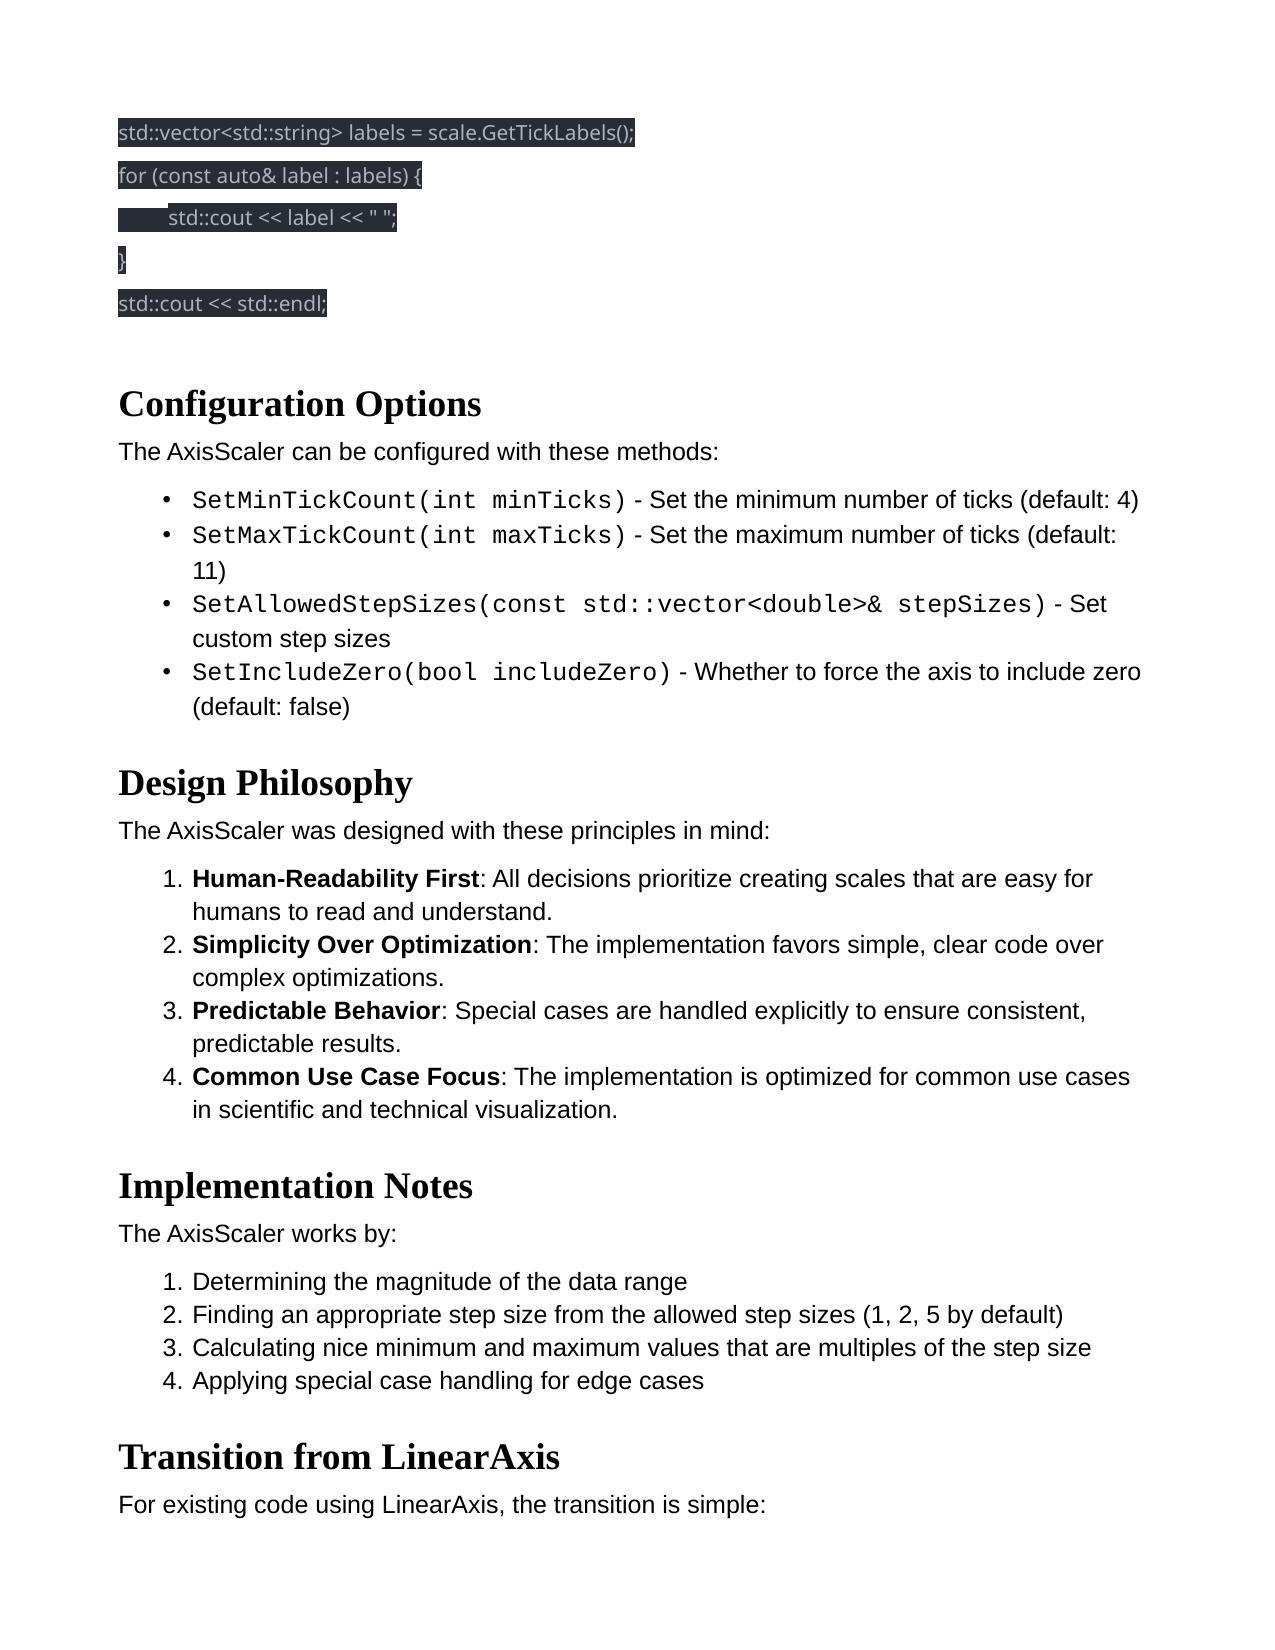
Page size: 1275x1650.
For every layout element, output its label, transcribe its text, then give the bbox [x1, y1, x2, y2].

text for (const auto& label : labels) { [118, 161, 1157, 189]
list Determining the magnitude of the data range [162, 1267, 1157, 1295]
list SetMaxTickCount(int maxTicks) - Set the maximum number of ticks (default: 11) [162, 520, 1157, 584]
text For existing code using LinearAxis, the transition is simple: [118, 1490, 1157, 1518]
text The AxisScaler was designed with these principles in mind: [118, 816, 1157, 845]
list Applying special case handling for edge cases [162, 1366, 1157, 1394]
text std::vector<std::string> labels = scale.GetTickLabels(); [118, 118, 1157, 147]
subtitle Implementation Notes [118, 1163, 1157, 1206]
list SetMinTickCount(int minTicks) - Set the minimum number of ticks (default: 4) [162, 485, 1157, 516]
list Common Use Case Focus: The implementation is optimized for common use cases in scientific and technical visualization. [162, 1062, 1157, 1124]
text } [118, 246, 1157, 274]
text The AxisScaler works by: [118, 1219, 1157, 1248]
list Finding an appropriate step size from the allowed step sizes (1, 2, 5 by default) [162, 1299, 1157, 1328]
list SetAllowedStepSizes(const std::vector<double>& stepSizes) - Set custom step sizes [162, 589, 1157, 653]
subtitle Design Philosophy [118, 761, 1157, 804]
list Calculating nice minimum and maximum values that are multiples of the step size [162, 1333, 1157, 1361]
list Human-Readability First: All decisions prioritize creating scales that are easy for humans to read and understand. [162, 864, 1157, 926]
text The AxisScaler can be configured with these methods: [118, 437, 1157, 466]
list Predictable Behavior: Special cases are handled explicitly to ensure consistent, predictable results. [162, 996, 1157, 1058]
subtitle Configuration Options [118, 382, 1157, 425]
text std::cout << std::endl; [118, 289, 1157, 317]
text std::cout << label << " "; [118, 203, 1157, 232]
subtitle Transition from LinearAxis [118, 1434, 1157, 1477]
list SetIncludeZero(bool includeZero) - Whether to force the axis to include zero (default: false) [162, 657, 1157, 721]
list Simplicity Over Optimization: The implementation favors simple, clear code over complex optimizations. [162, 930, 1157, 992]
